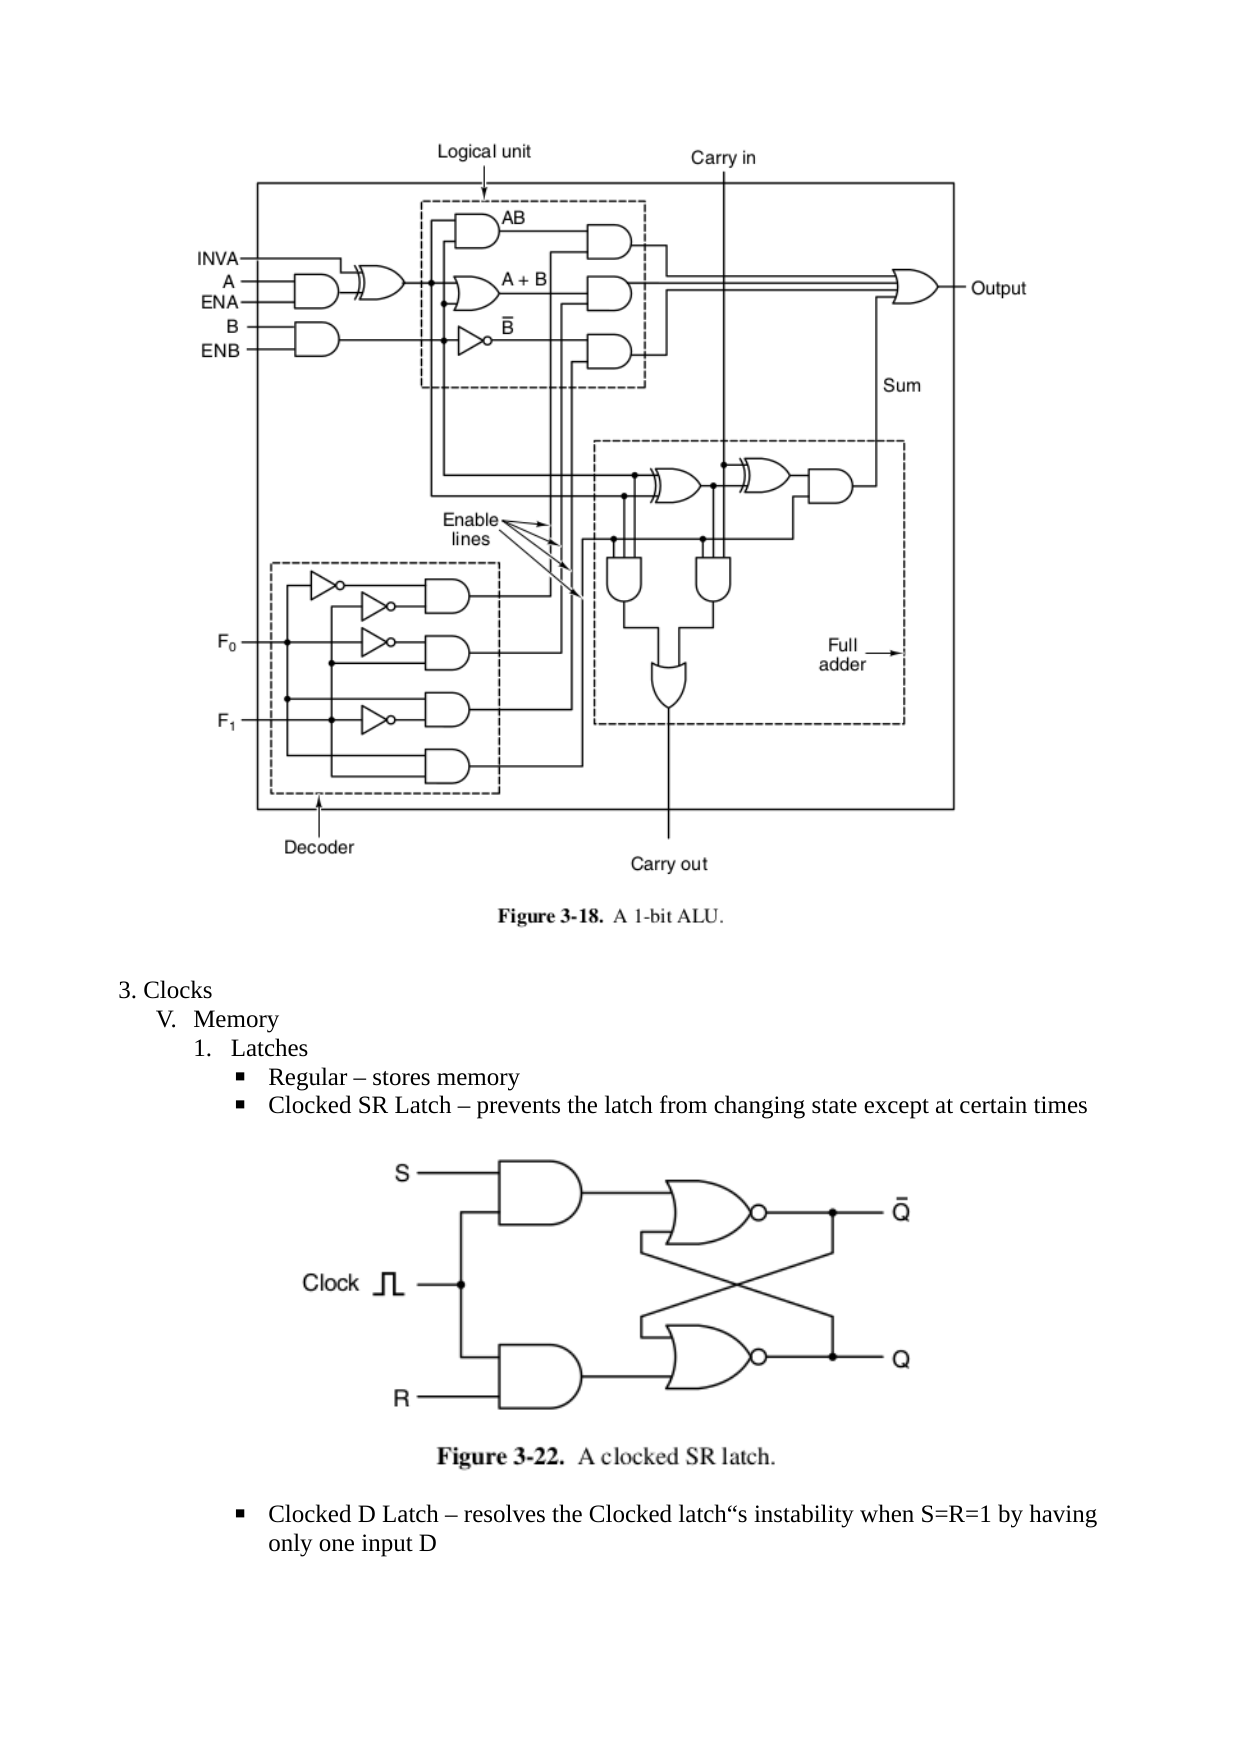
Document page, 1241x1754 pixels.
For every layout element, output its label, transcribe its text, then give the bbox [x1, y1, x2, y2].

list Regular – stores memory [231, 1062, 1122, 1091]
text 3. Clocks [118, 976, 1122, 1004]
picture [207, 1119, 1033, 1499]
list Clocked D Latch – resolves the Clocked latch“s instability when S=R=1 by having only one input D [231, 1437, 1122, 1557]
list Memory [156, 1004, 1122, 1033]
list Latches [193, 1033, 1122, 1062]
list Clocked SR Latch – prevents the latch from changing state except at certain times [231, 1091, 1122, 1119]
picture [174, 118, 1066, 947]
